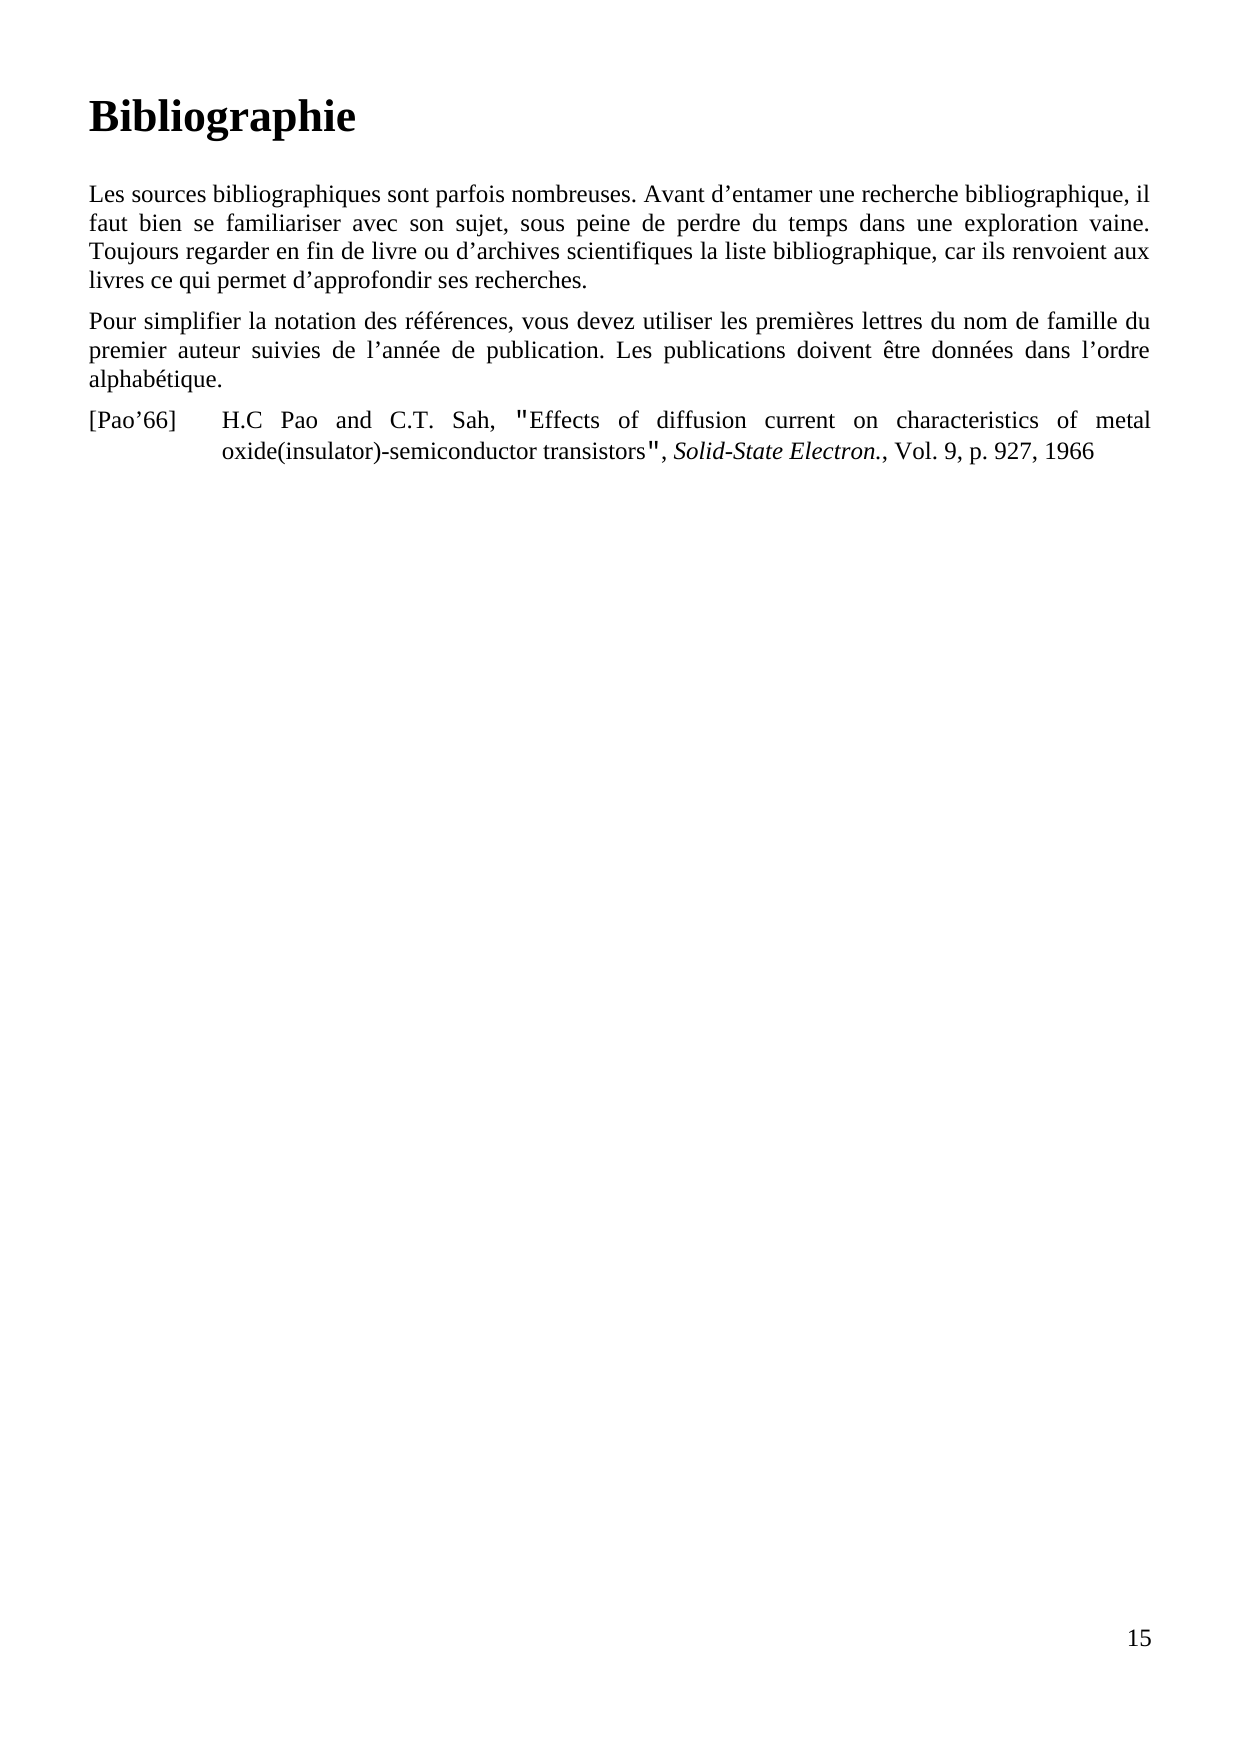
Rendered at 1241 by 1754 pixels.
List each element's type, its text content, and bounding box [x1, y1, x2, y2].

subtitle Bibliographie [89, 89, 1152, 141]
text [Pao’66] H.C Pao and C.T. Sah, "Effects of diffusion current on characteristics of metal oxide(insulator)-semiconductor transistors", Solid-State Electron., Vol. 9, p. 927, 1966 [89, 405, 1152, 467]
text Pour simplifier la notation des références, vous devez utiliser les premières lettres du nom de famille du premier auteur suivies de l’année de publication. Les publications doivent être données dans l’ordre alphabétique. [89, 306, 1152, 393]
text Les sources bibliographiques sont parfois nombreuses. Avant d’entamer une recherche bibliographique, il faut bien se familiariser avec son sujet, sous peine de perdre du temps dans une exploration vaine. Toujours regarder en fin de livre ou d’archives scientifiques la liste bibliographique, car ils renvoient aux livres ce qui permet d’approfondir ses recherches. [89, 179, 1152, 294]
